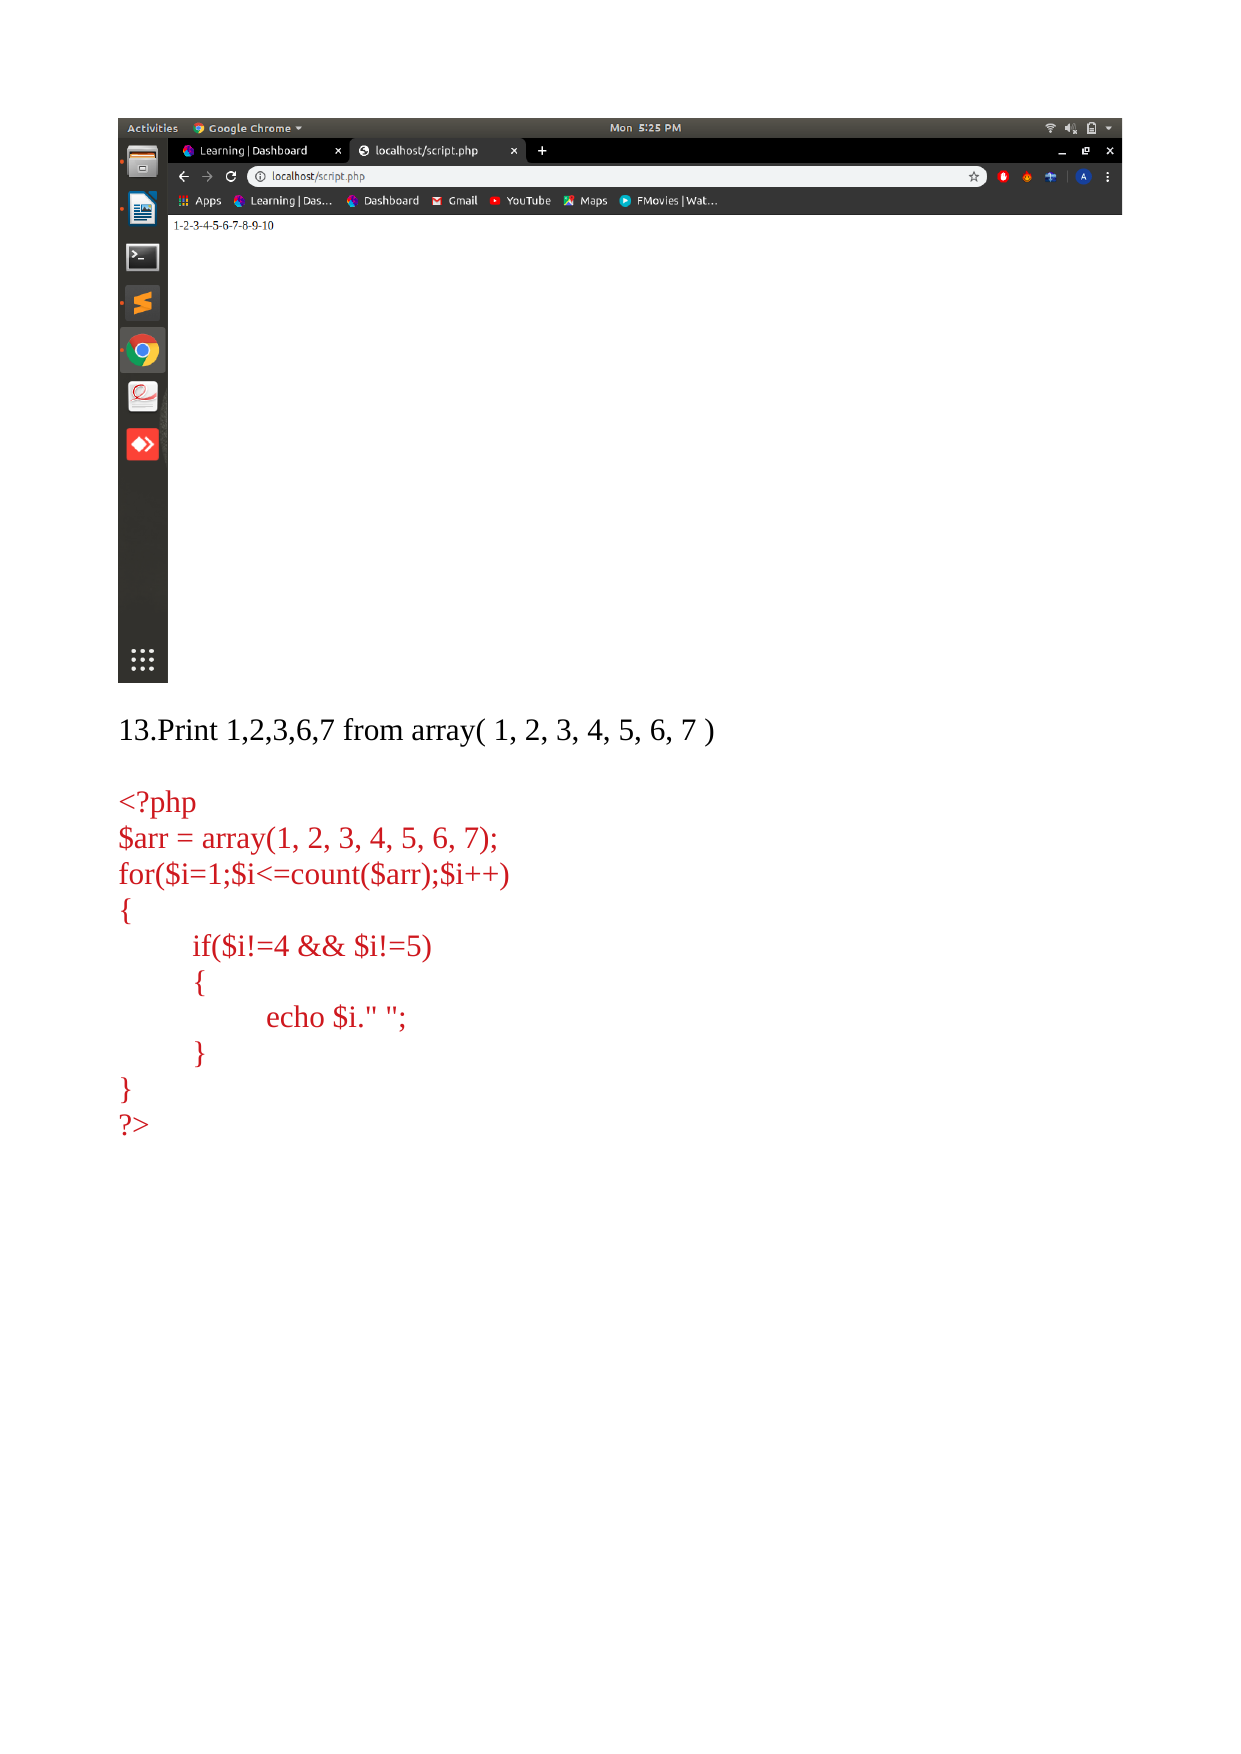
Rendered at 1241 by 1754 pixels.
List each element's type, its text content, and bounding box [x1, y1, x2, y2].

text 13.Print 1,2,3,6,7 from array( 1, 2, 3, 4, 5, 6, 7 ) [118, 711, 1122, 747]
text if($i!=4 && $i!=5) [118, 927, 1122, 963]
text echo $i." "; [118, 999, 1122, 1035]
text <?php [118, 783, 1122, 819]
text } [118, 1035, 1122, 1071]
text { [118, 963, 1122, 999]
picture [118, 118, 1123, 683]
text $arr = array(1, 2, 3, 4, 5, 6, 7); [118, 819, 1122, 855]
text for($i=1;$i<=count($arr);$i++) [118, 855, 1122, 891]
text { [118, 891, 1122, 927]
text ?> [118, 1107, 1122, 1142]
text } [118, 1071, 1122, 1107]
